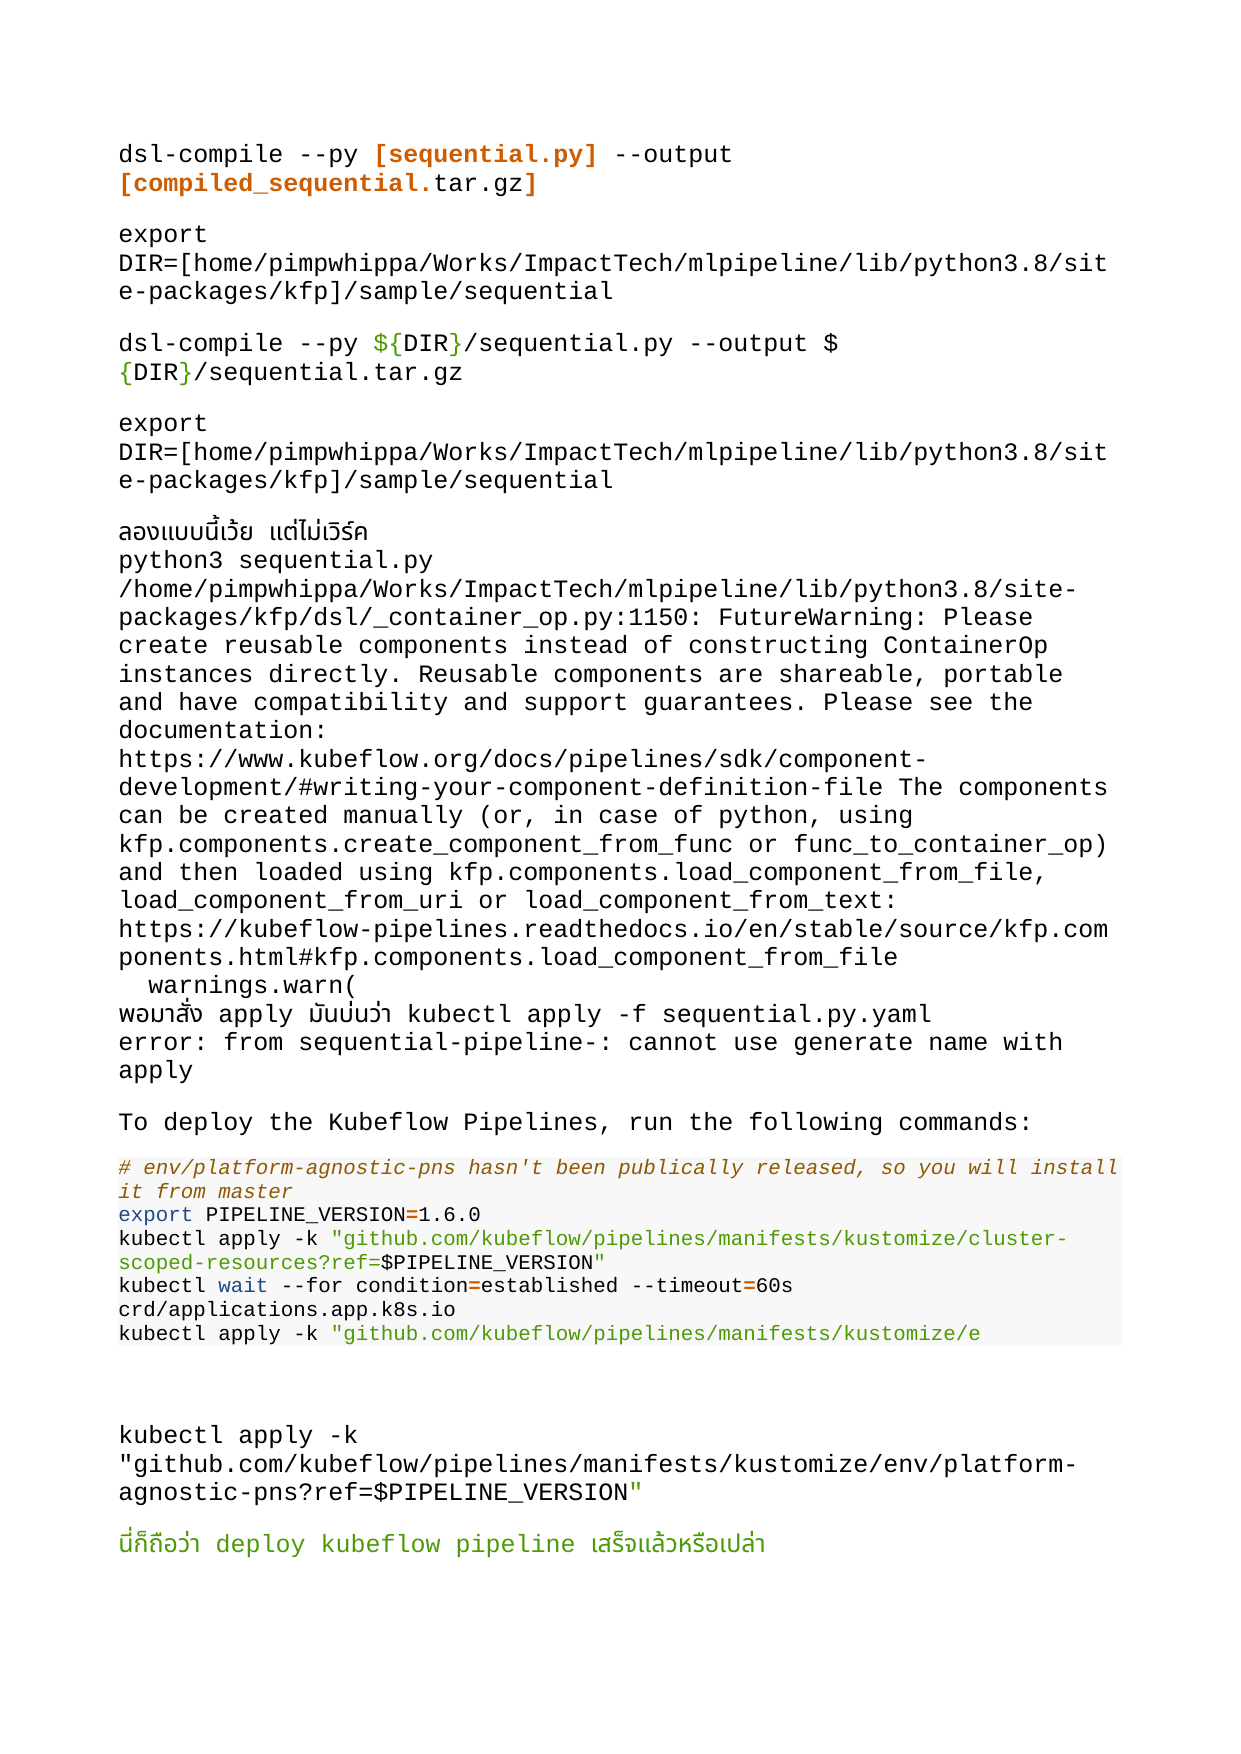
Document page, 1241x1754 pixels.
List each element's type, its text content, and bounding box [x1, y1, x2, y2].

text export PIPELINE_VERSION=1.6.0 [118, 1204, 1122, 1228]
text พอมาสั่ง apply มันบ่นว่า kubectl apply -f sequential.py.yaml [118, 1001, 1122, 1030]
text To deploy the Kubeflow Pipelines, run the following commands: [118, 1110, 1122, 1138]
text นี่ก็ถือว่า deploy kubeflow pipeline เสร็จแล้วหรือเปล่า [118, 1532, 1122, 1560]
text dsl-compile --py ${DIR}/sequential.py --output ${DIR}/sequential.tar.gz [118, 331, 1122, 387]
text kubectl apply -k "github.com/kubeflow/pipelines/manifests/kustomize/env/platform-agnostic-pns?ref=$PIPELINE_VERSION" [118, 1423, 1122, 1508]
text ลองแบบนี้เว้ย แต่ไม่เวิร์ค [118, 520, 1122, 548]
text error: from sequential-pipeline-: cannot use generate name with apply [118, 1030, 1122, 1086]
text export DIR=[home/pimpwhippa/Works/ImpactTech/mlpipeline/lib/python3.8/site-packages/kfp]/sample/sequential [118, 411, 1122, 496]
text dsl-compile --py [sequential.py] --output [compiled_sequential.tar.gz] [118, 142, 1122, 198]
text warnings.warn( [118, 973, 1122, 1001]
text kubectl wait --for condition=established --timeout=60s crd/applications.app.k8s.io [118, 1275, 1122, 1323]
text # env/platform-agnostic-pns hasn't been publically released, so you will install it from master [118, 1157, 1122, 1204]
text export DIR=[home/pimpwhippa/Works/ImpactTech/mlpipeline/lib/python3.8/site-packages/kfp]/sample/sequential [118, 222, 1122, 307]
text /home/pimpwhippa/Works/ImpactTech/mlpipeline/lib/python3.8/site-packages/kfp/dsl/_container_op.py:1150: FutureWarning: Please create reusable components instead of constructing ContainerOp instances directly. Reusable components are shareable, portable and have compatibility and support guarantees. Please see the documentation: https://www.kubeflow.org/docs/pipelines/sdk/component-development/#writing-your-component-definition-file The components can be created manually (or, in case of python, using kfp.components.create_component_from_func or func_to_container_op) and then loaded using kfp.components.load_component_from_file, load_component_from_uri or load_component_from_text: https://kubeflow-pipelines.readthedocs.io/en/stable/source/kfp.components.html#kfp.components.load_component_from_file [118, 576, 1122, 973]
text python3 sequential.py [118, 548, 1122, 576]
text kubectl apply -k "github.com/kubeflow/pipelines/manifests/kustomize/e [118, 1323, 1122, 1346]
text kubectl apply -k "github.com/kubeflow/pipelines/manifests/kustomize/cluster-scoped-resources?ref=$PIPELINE_VERSION" [118, 1228, 1122, 1275]
